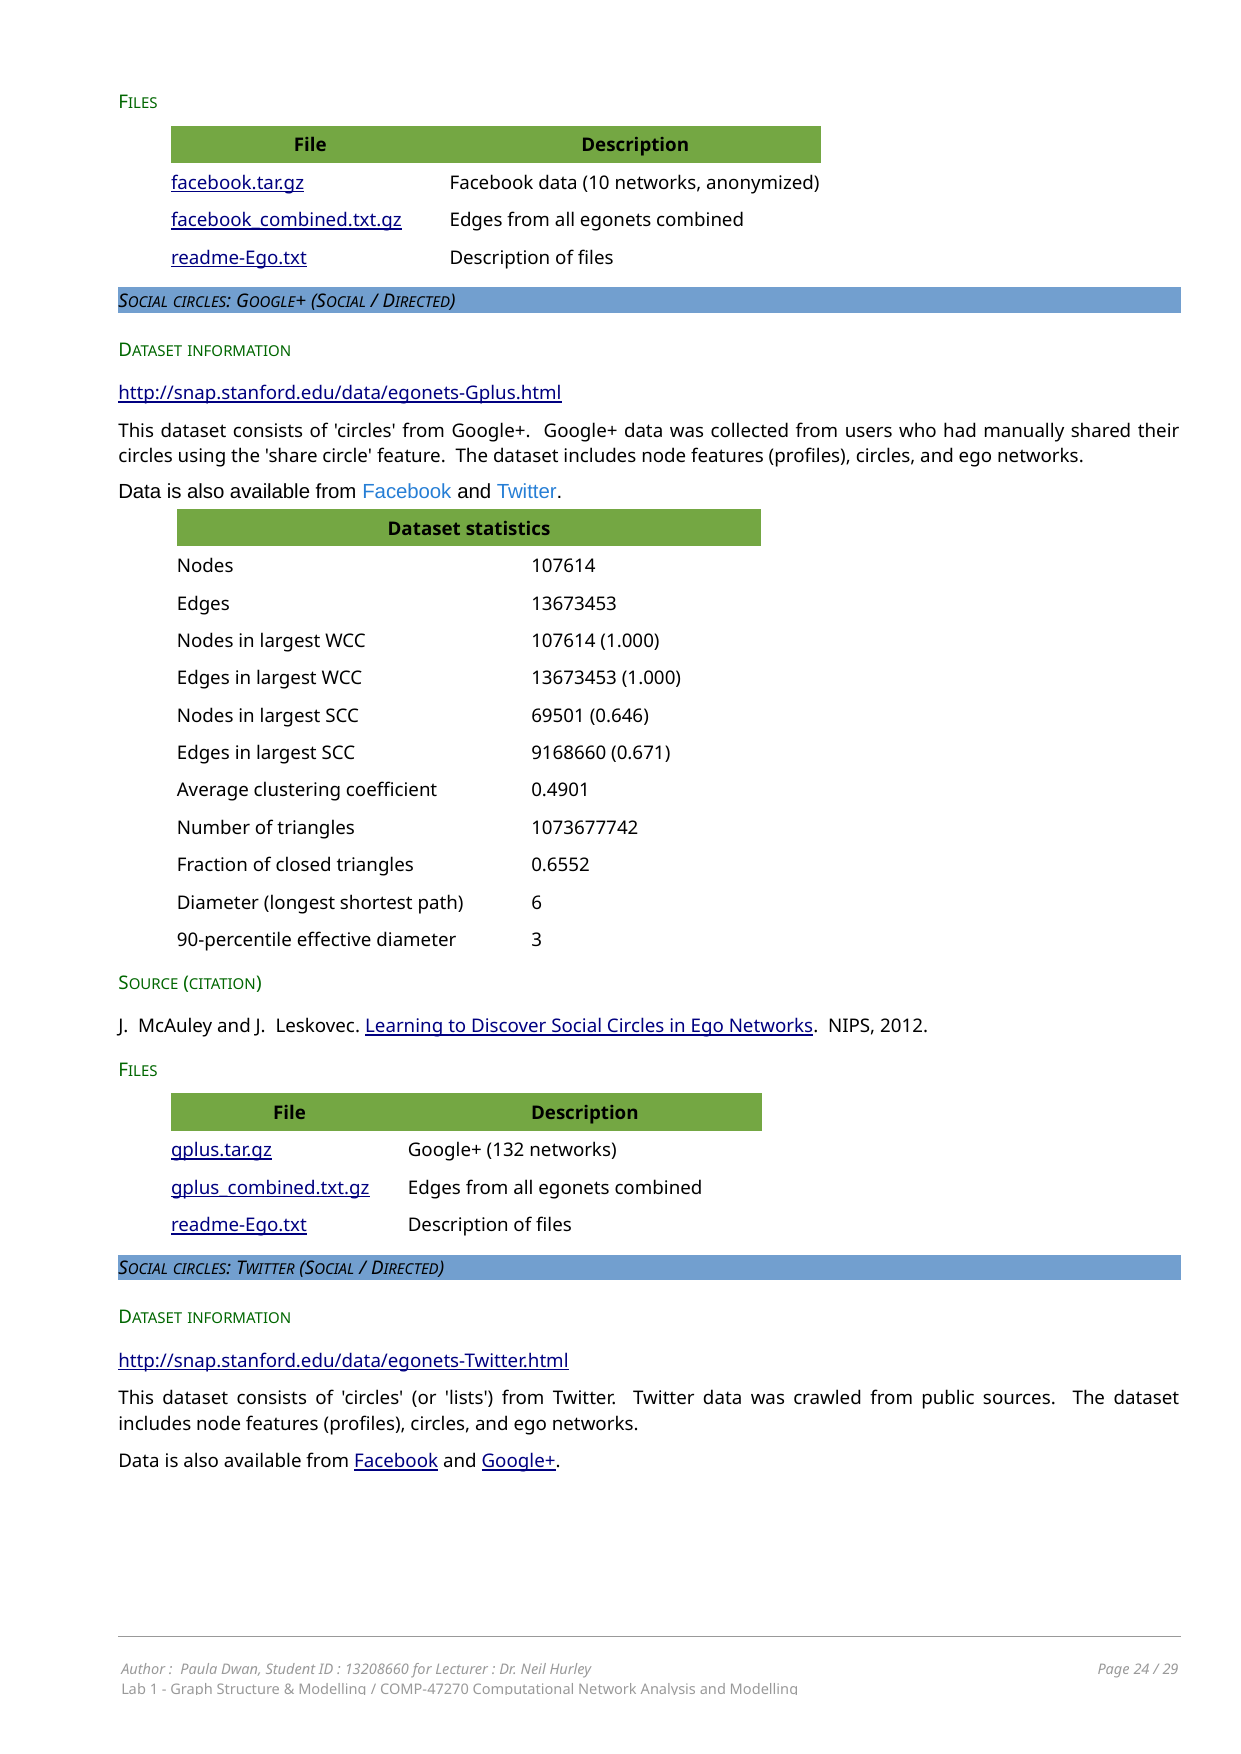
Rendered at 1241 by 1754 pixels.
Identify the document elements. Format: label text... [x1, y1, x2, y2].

table_header Dataset statistics [177, 509, 761, 546]
table_cell 3 [531, 920, 761, 958]
table_cell gplus_combined.txt.gz [171, 1168, 408, 1206]
table_header Description [408, 1093, 762, 1131]
subtitle Dataset information [118, 336, 1181, 362]
text This dataset consists of 'circles' from Google+. Google+ data was collected from users who had manually shared their circles using the 'share circle' feature. The dataset includes node features (profiles), circles, and ego networks. [118, 417, 1181, 468]
table_cell Google+ (132 networks) [408, 1131, 762, 1168]
table_cell Description of files [449, 238, 821, 275]
table_cell 90-percentile effective diameter [177, 920, 531, 958]
table_cell facebook.tar.gz [171, 163, 449, 201]
text Data is also available from Facebook and Google+. [118, 1447, 1181, 1473]
table_cell 13673453 (1.000) [531, 659, 761, 696]
table_cell Nodes in largest WCC [177, 621, 531, 659]
table_cell 1073677742 [531, 808, 761, 846]
subtitle Source (citation) [118, 969, 1181, 995]
table_cell Nodes in largest SCC [177, 696, 531, 733]
table_cell Edges [177, 584, 531, 621]
table_cell 6 [531, 883, 761, 920]
table_cell Number of triangles [177, 808, 531, 846]
table_cell Edges from all egonets combined [408, 1168, 762, 1206]
text This dataset consists of 'circles' (or 'lists') from Twitter. Twitter data was crawled from public sources. The dataset includes node features (profiles), circles, and ego networks. [118, 1384, 1181, 1435]
table_cell readme-Ego.txt [171, 1206, 408, 1243]
subtitle Social circles: Twitter (Social / Directed) [118, 1255, 1181, 1280]
text Data is also available from Facebook and Twitter. [118, 480, 1181, 503]
subtitle Files [118, 88, 1181, 114]
subtitle Files [118, 1056, 1181, 1082]
table_cell 13673453 [531, 584, 761, 621]
table_cell 9168660 (0.671) [531, 734, 761, 771]
subtitle Dataset information [118, 1304, 1181, 1329]
table_header Description [449, 126, 821, 163]
table_header File [171, 1093, 408, 1131]
table_cell Edges in largest SCC [177, 734, 531, 771]
table_cell Fraction of closed triangles [177, 846, 531, 883]
table_cell readme-Ego.txt [171, 238, 449, 275]
table_cell 0.4901 [531, 771, 761, 808]
table_cell Average clustering coefficient [177, 771, 531, 808]
table_cell 107614 (1.000) [531, 621, 761, 659]
text http://snap.stanford.edu/data/egonets-Gplus.html [118, 379, 1181, 405]
table_cell Diameter (longest shortest path) [177, 883, 531, 920]
table_cell facebook_combined.txt.gz [171, 201, 449, 238]
table_cell Edges in largest WCC [177, 659, 531, 696]
table_cell 69501 (0.646) [531, 696, 761, 733]
table_cell Facebook data (10 networks, anonymized) [449, 163, 821, 201]
table_cell Edges from all egonets combined [449, 201, 821, 238]
table_cell Nodes [177, 546, 531, 584]
text J. McAuley and J. Leskovec. Learning to Discover Social Circles in Ego Networks. NIPS, 2012. [118, 1013, 1181, 1038]
table_cell 0.6552 [531, 846, 761, 883]
subtitle Social circles: Google+ (Social / Directed) [118, 287, 1181, 313]
table_header File [171, 126, 449, 163]
text http://snap.stanford.edu/data/egonets-Twitter.html [118, 1347, 1181, 1372]
table_cell gplus.tar.gz [171, 1131, 408, 1168]
table_cell 107614 [531, 546, 761, 584]
table_cell Description of files [408, 1206, 762, 1243]
